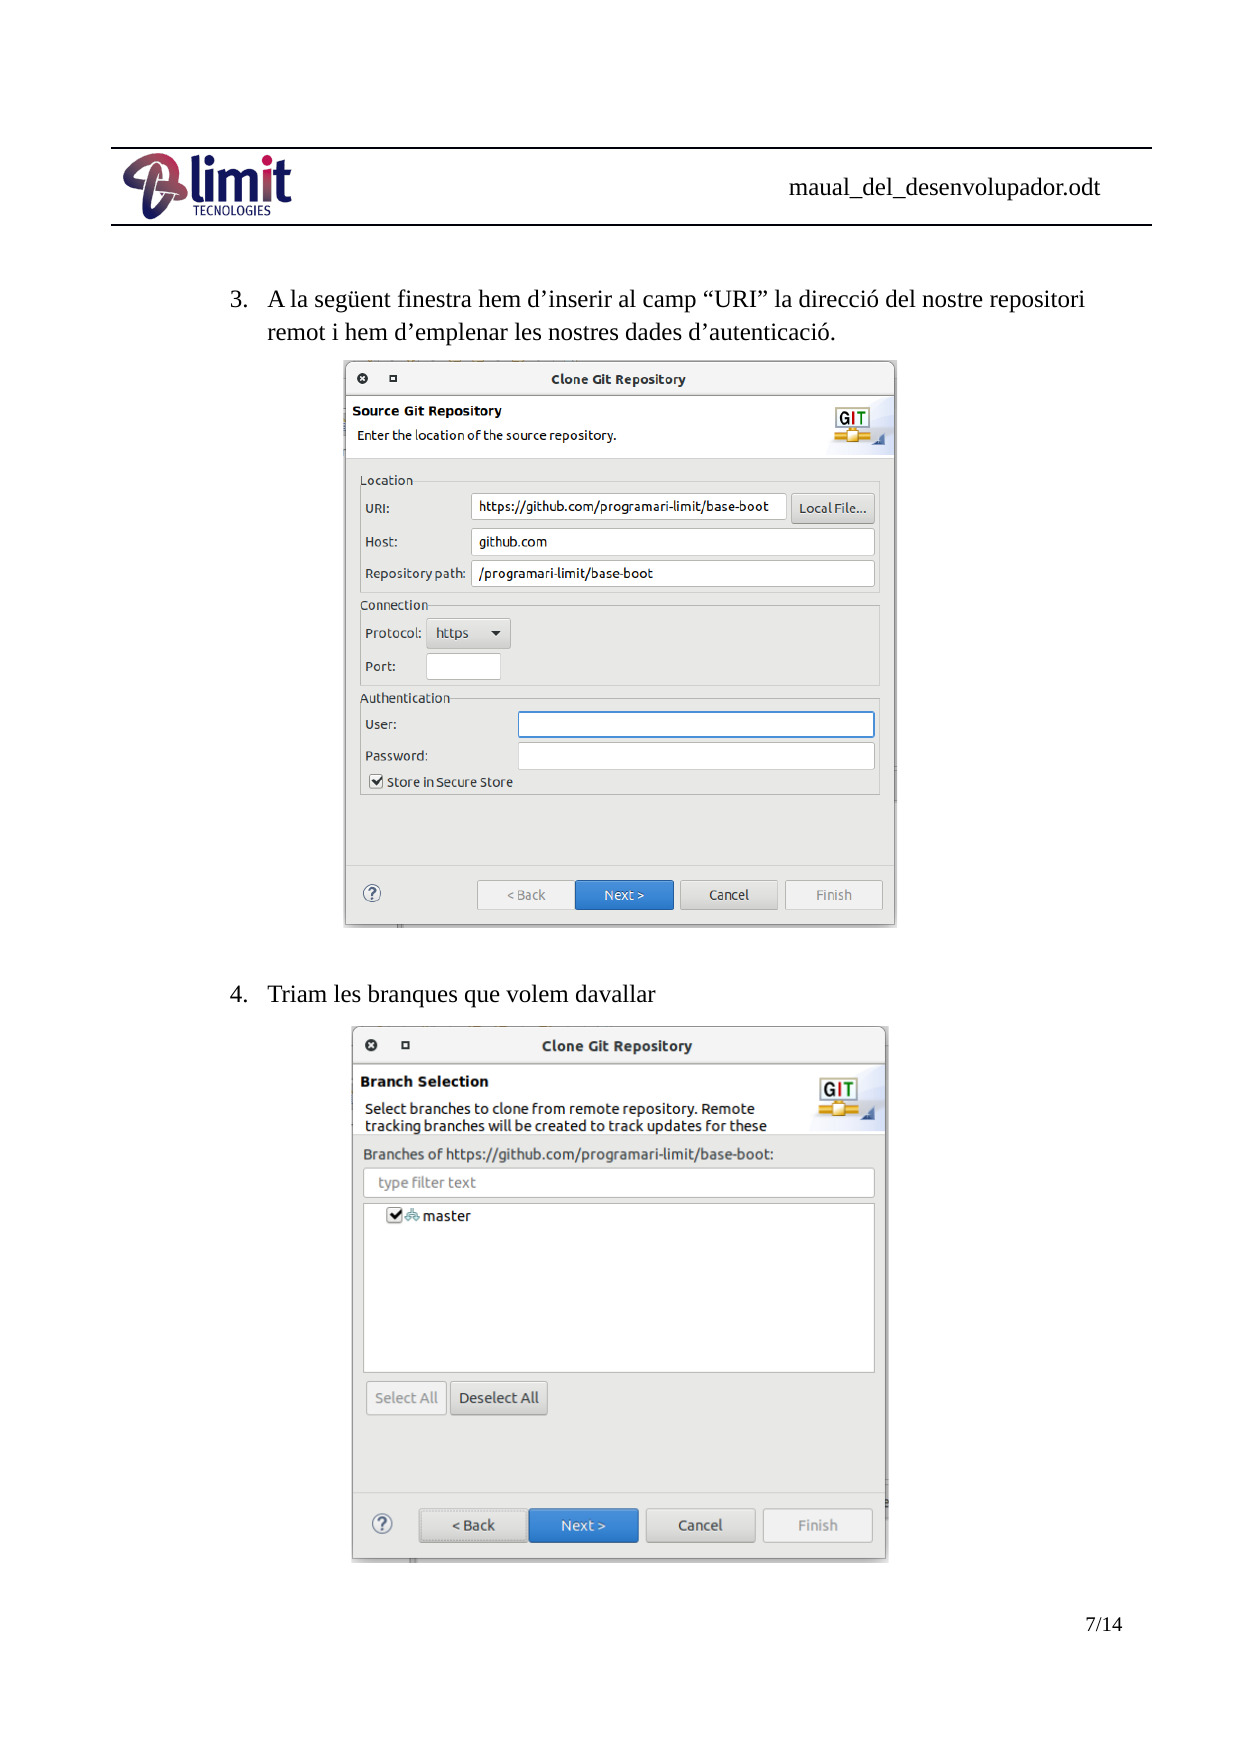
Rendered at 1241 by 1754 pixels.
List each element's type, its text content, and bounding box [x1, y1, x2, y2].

picture [118, 148, 297, 224]
picture [351, 1026, 889, 1563]
picture [343, 360, 898, 928]
list Triam les branques que volem davallar [229, 979, 1122, 1008]
list A la següent finestra hem d’inserir al camp “URI” la direcció del nostre repositori remot i hem d’emplenar les nostres dades d’autenticació. [229, 284, 1122, 346]
